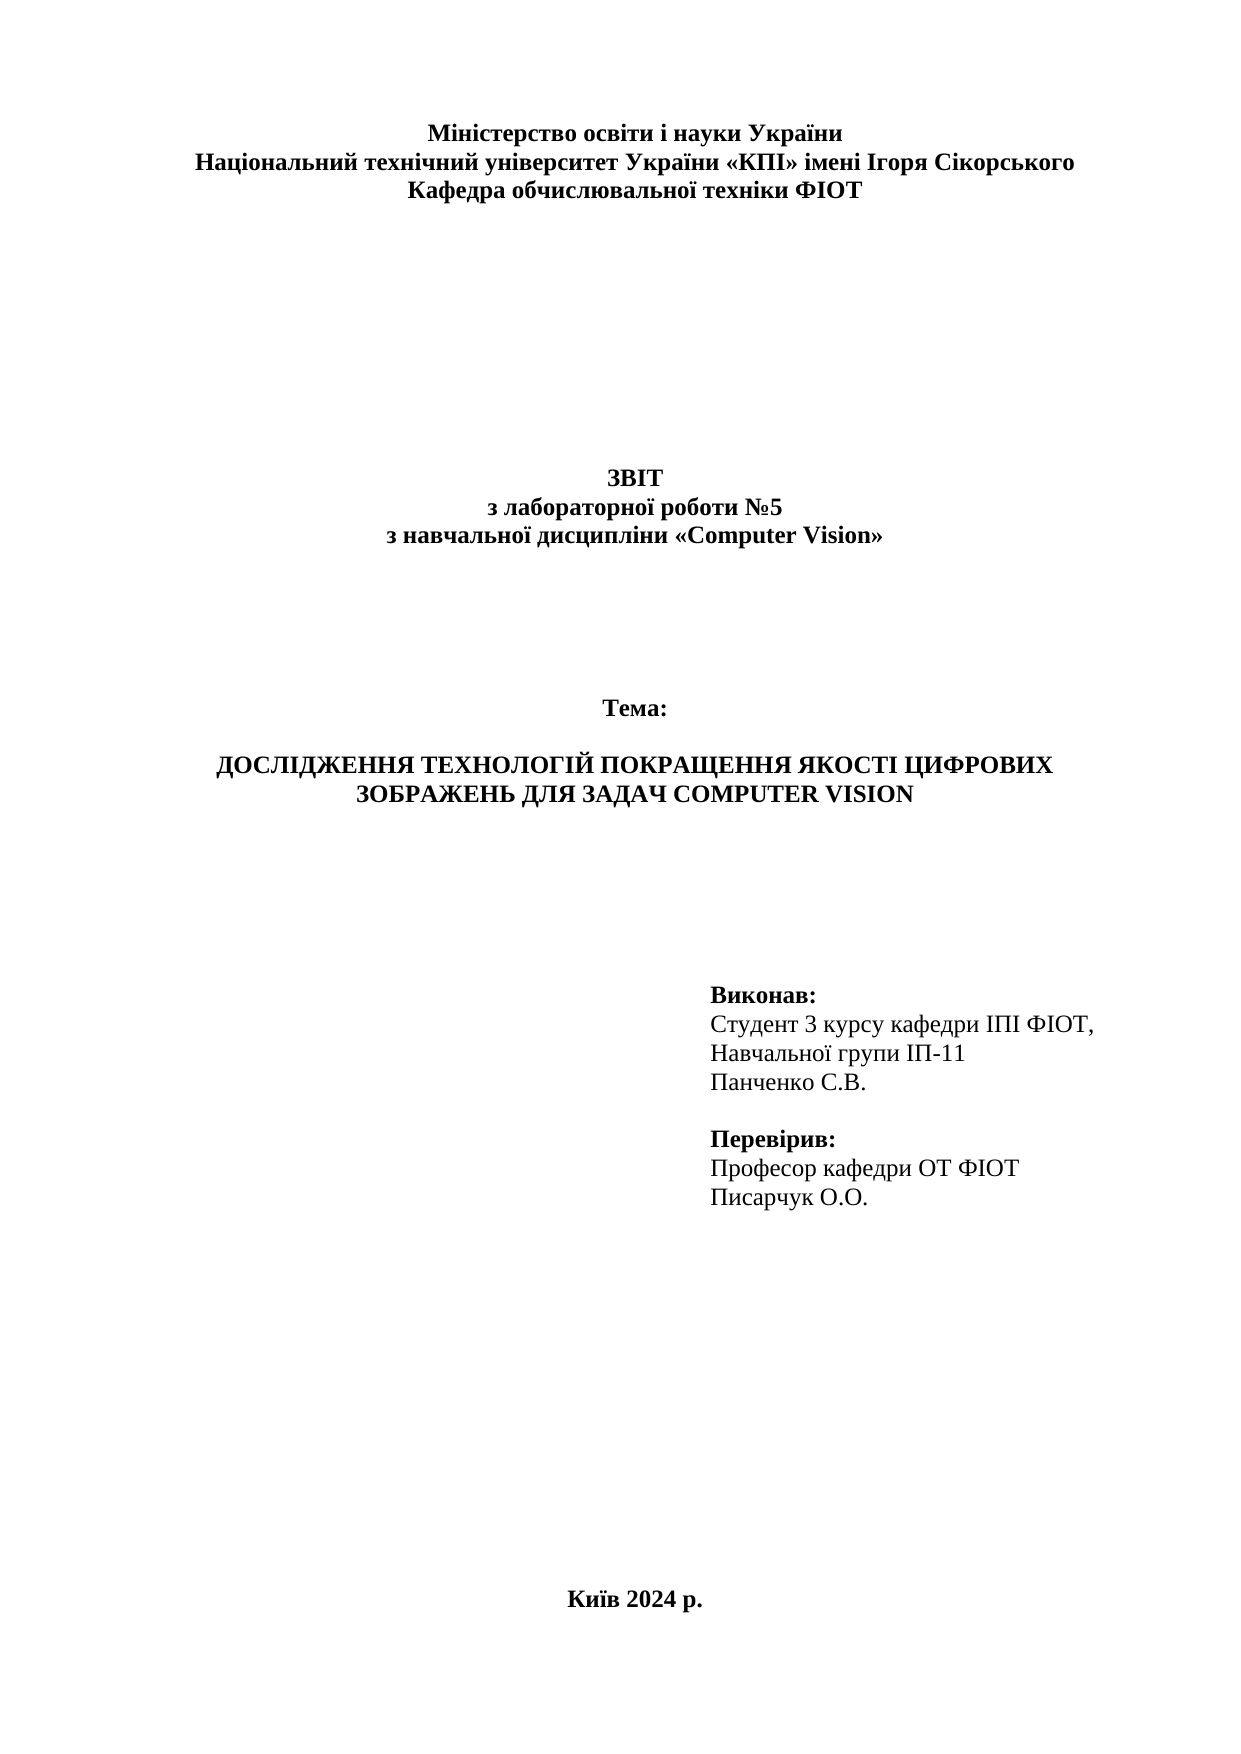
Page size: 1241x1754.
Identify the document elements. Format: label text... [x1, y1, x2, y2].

text Студент 3 курсу кафедри ІПІ ФІОТ, [710, 1009, 1122, 1038]
text ЗВІТ [148, 463, 1122, 492]
text ДОСЛІДЖЕННЯ ТЕХНОЛОГІЙ ПОКРАЩЕННЯ ЯКОСТІ ЦИФРОВИХ ЗОБРАЖЕНЬ ДЛЯ ЗАДАЧ COMPUTER VISION [148, 751, 1122, 808]
text Київ 2024 р. [148, 1584, 1122, 1613]
text Професор кафедри ОТ ФІОТ [710, 1153, 1122, 1182]
text Перевірив: [710, 1124, 1122, 1153]
text Панченко С.В. [710, 1067, 1122, 1096]
text Тема: [148, 693, 1122, 722]
text з навчальної дисципліни «Computer Vision» [148, 521, 1122, 549]
text Національний технічний університет України «КПІ» імені Ігоря Сікорського [148, 147, 1122, 176]
text Писарчук О.О. [710, 1182, 1122, 1211]
text Виконав: [710, 981, 1122, 1009]
text з лабораторної роботи №5 [148, 492, 1122, 521]
text Міністерство освіти і науки України [148, 118, 1122, 147]
text Кафедра обчислювальної техніки ФІОТ [148, 176, 1122, 204]
text Навчальної групи ІП-11 [710, 1038, 1122, 1067]
